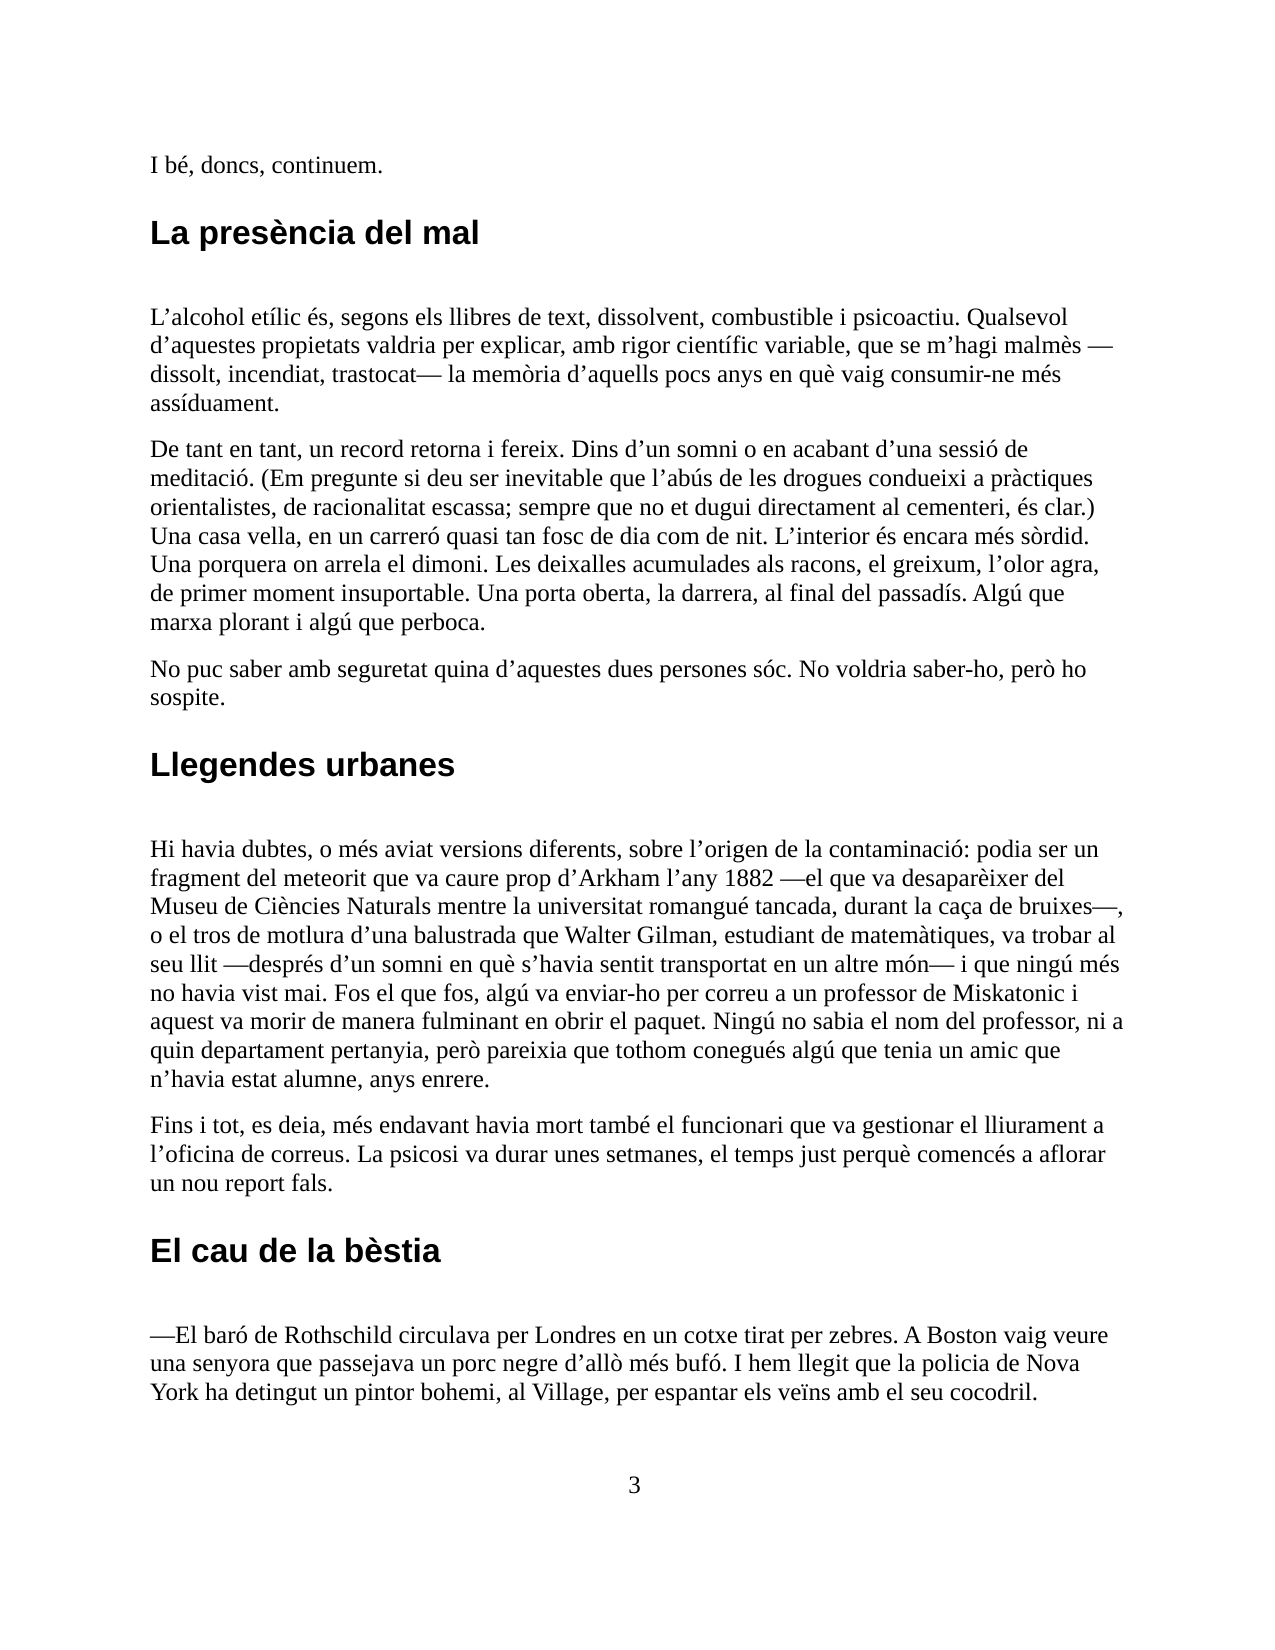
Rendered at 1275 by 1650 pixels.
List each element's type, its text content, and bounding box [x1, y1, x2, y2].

text Hi havia dubtes, o més aviat versions diferents, sobre l’origen de la contaminació: podia ser un fragment del meteorit que va caure prop d’Arkham l’any 1882 —el que va desaparèixer del Museu de Ciències Naturals mentre la universitat romangué tancada, durant la caça de bruixes—, o el tros de motlura d’una balustrada que Walter Gilman, estudiant de matemàtiques, va trobar al seu llit —després d’un somni en què s’havia sentit transportat en un altre món— i que ningú més no havia vist mai. Fos el que fos, algú va enviar-ho per correu a un professor de Miskatonic i aquest va morir de manera fulminant en obrir el paquet. Ningú no sabia el nom del professor, ni a quin departament pertanyia, però pareixia que tothom conegués algú que tenia un amic que n’havia estat alumne, anys enrere. [150, 834, 1125, 1093]
subtitle La presència del mal [150, 213, 1125, 251]
text No puc saber amb seguretat quina d’aquestes dues persones sóc. No voldria saber-ho, però ho sospite. [150, 654, 1125, 711]
text Fins i tot, es deia, més endavant havia mort també el funcionari que va gestionar el lliurament a l’oficina de correus. La psicosi va durar unes setmanes, el temps just perquè comencés a aflorar un nou report fals. [150, 1111, 1125, 1197]
text L’alcohol etílic és, segons els llibres de text, dissolvent, combustible i psicoactiu. Qualsevol d’aquestes propietats valdria per explicar, amb rigor científic variable, que se m’hagi malmès —dissolt, incendiat, trastocat— la memòria d’aquells pocs anys en què vaig consumir-ne més assíduament. [150, 302, 1125, 417]
text —El baró de Rothschild circulava per Londres en un cotxe tirat per zebres. A Boston vaig veure una senyora que passejava un porc negre d’allò més bufó. I hem llegit que la policia de Nova York ha detingut un pintor bohemi, al Village, per espantar els veïns amb el seu cocodril. [150, 1320, 1125, 1406]
subtitle Llegendes urbanes [150, 745, 1125, 784]
text I bé, doncs, continuem. [150, 150, 1125, 179]
subtitle El cau de la bèstia [150, 1231, 1125, 1269]
text De tant en tant, un record retorna i fereix. Dins d’un somni o en acabant d’una sessió de meditació. (Em pregunte si deu ser inevitable que l’abús de les drogues condueixi a pràctiques orientalistes, de racionalitat escassa; sempre que no et dugui directament al cementeri, és clar.) Una casa vella, en un carreró quasi tan fosc de dia com de nit. L’interior és encara més sòrdid. Una porquera on arrela el dimoni. Les deixalles acumulades als racons, el greixum, l’olor agra, de primer moment insuportable. Una porta oberta, la darrera, al final del passadís. Algú que marxa plorant i algú que perboca. [150, 434, 1125, 636]
